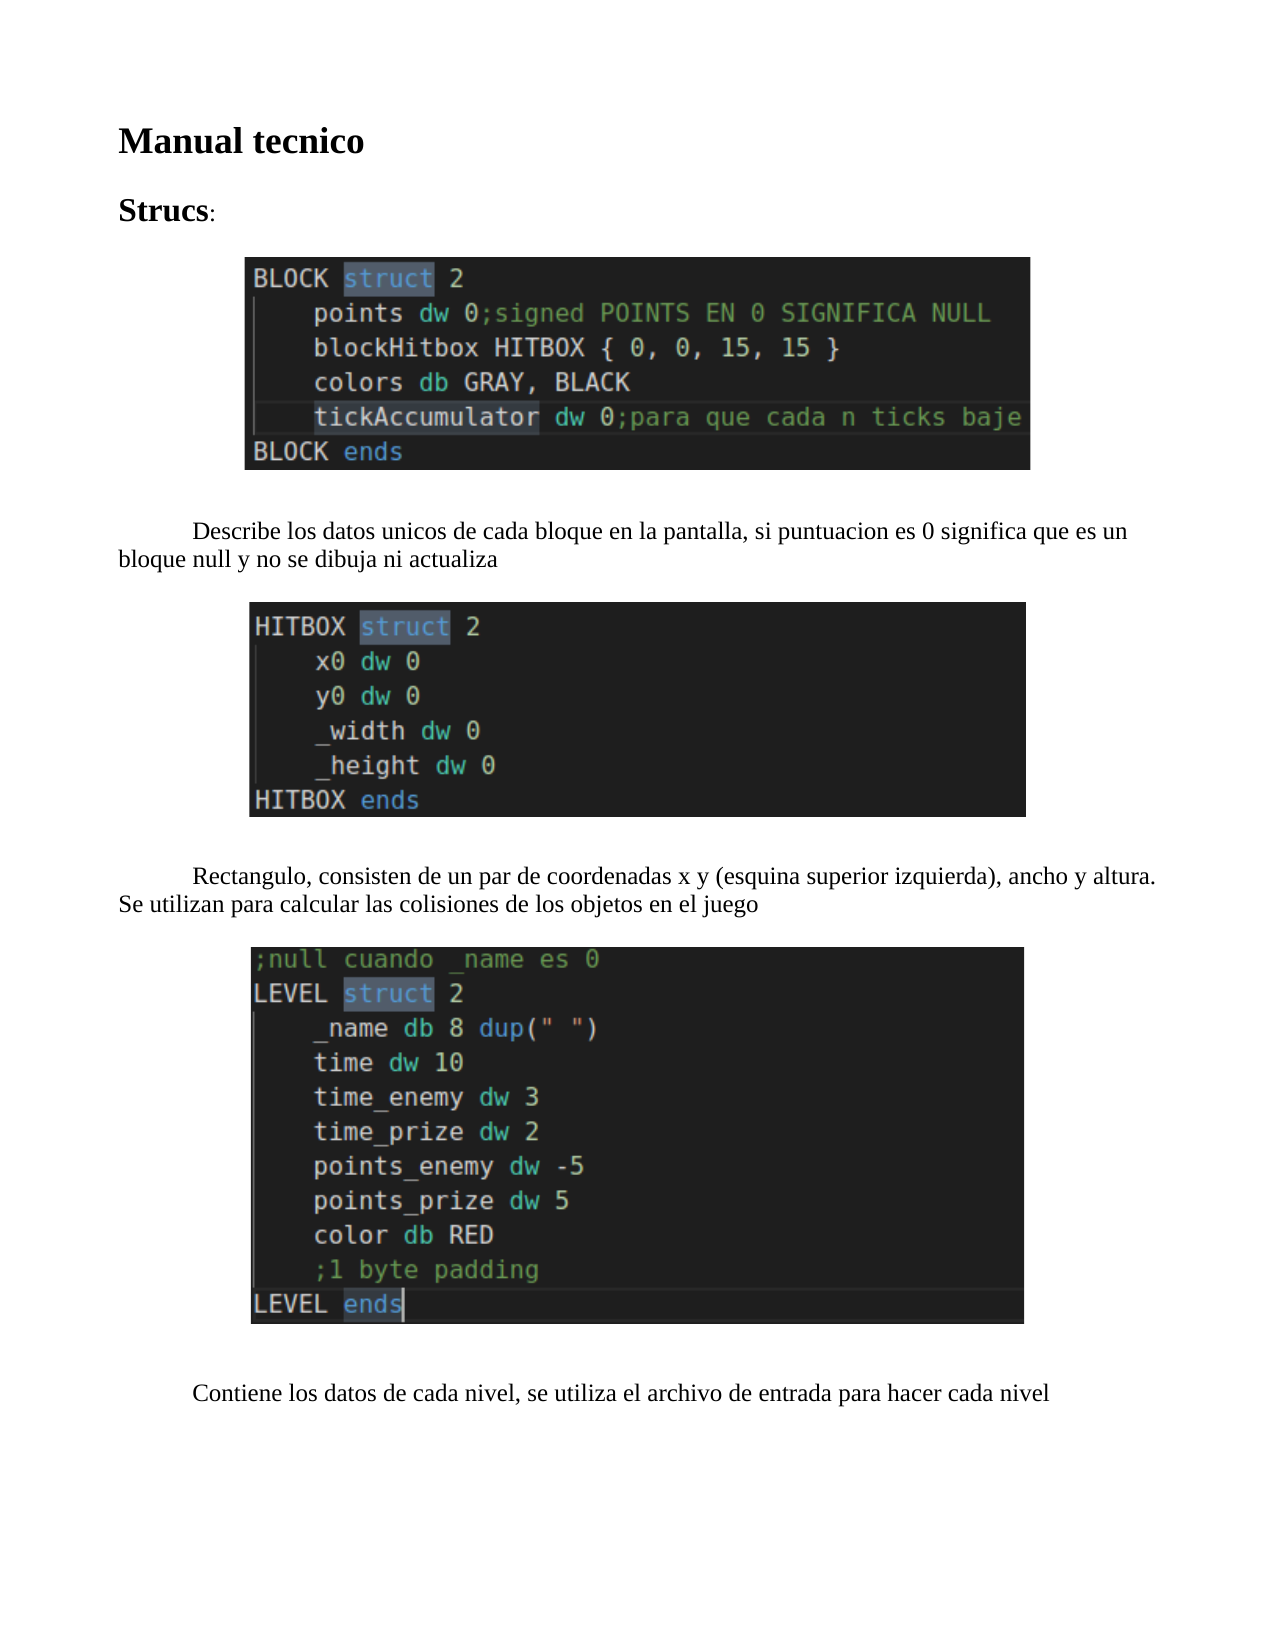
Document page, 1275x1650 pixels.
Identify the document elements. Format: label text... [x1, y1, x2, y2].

picture [250, 947, 1025, 1324]
text Manual tecnico [118, 118, 1157, 161]
text Contiene los datos de cada nivel, se utiliza el archivo de entrada para hacer cada nivel [118, 1378, 1157, 1407]
text Rectangulo, consisten de un par de coordenadas x y (esquina superior izquierda), ancho y altura. Se utilizan para calcular las colisiones de los objetos en el juego [118, 861, 1157, 918]
picture [249, 602, 1026, 817]
picture [244, 257, 1031, 470]
text Describe los datos unicos de cada bloque en la pantalla, si puntuacion es 0 significa que es un bloque null y no se dibuja ni actualiza [118, 516, 1157, 573]
text Strucs: [118, 190, 1157, 228]
